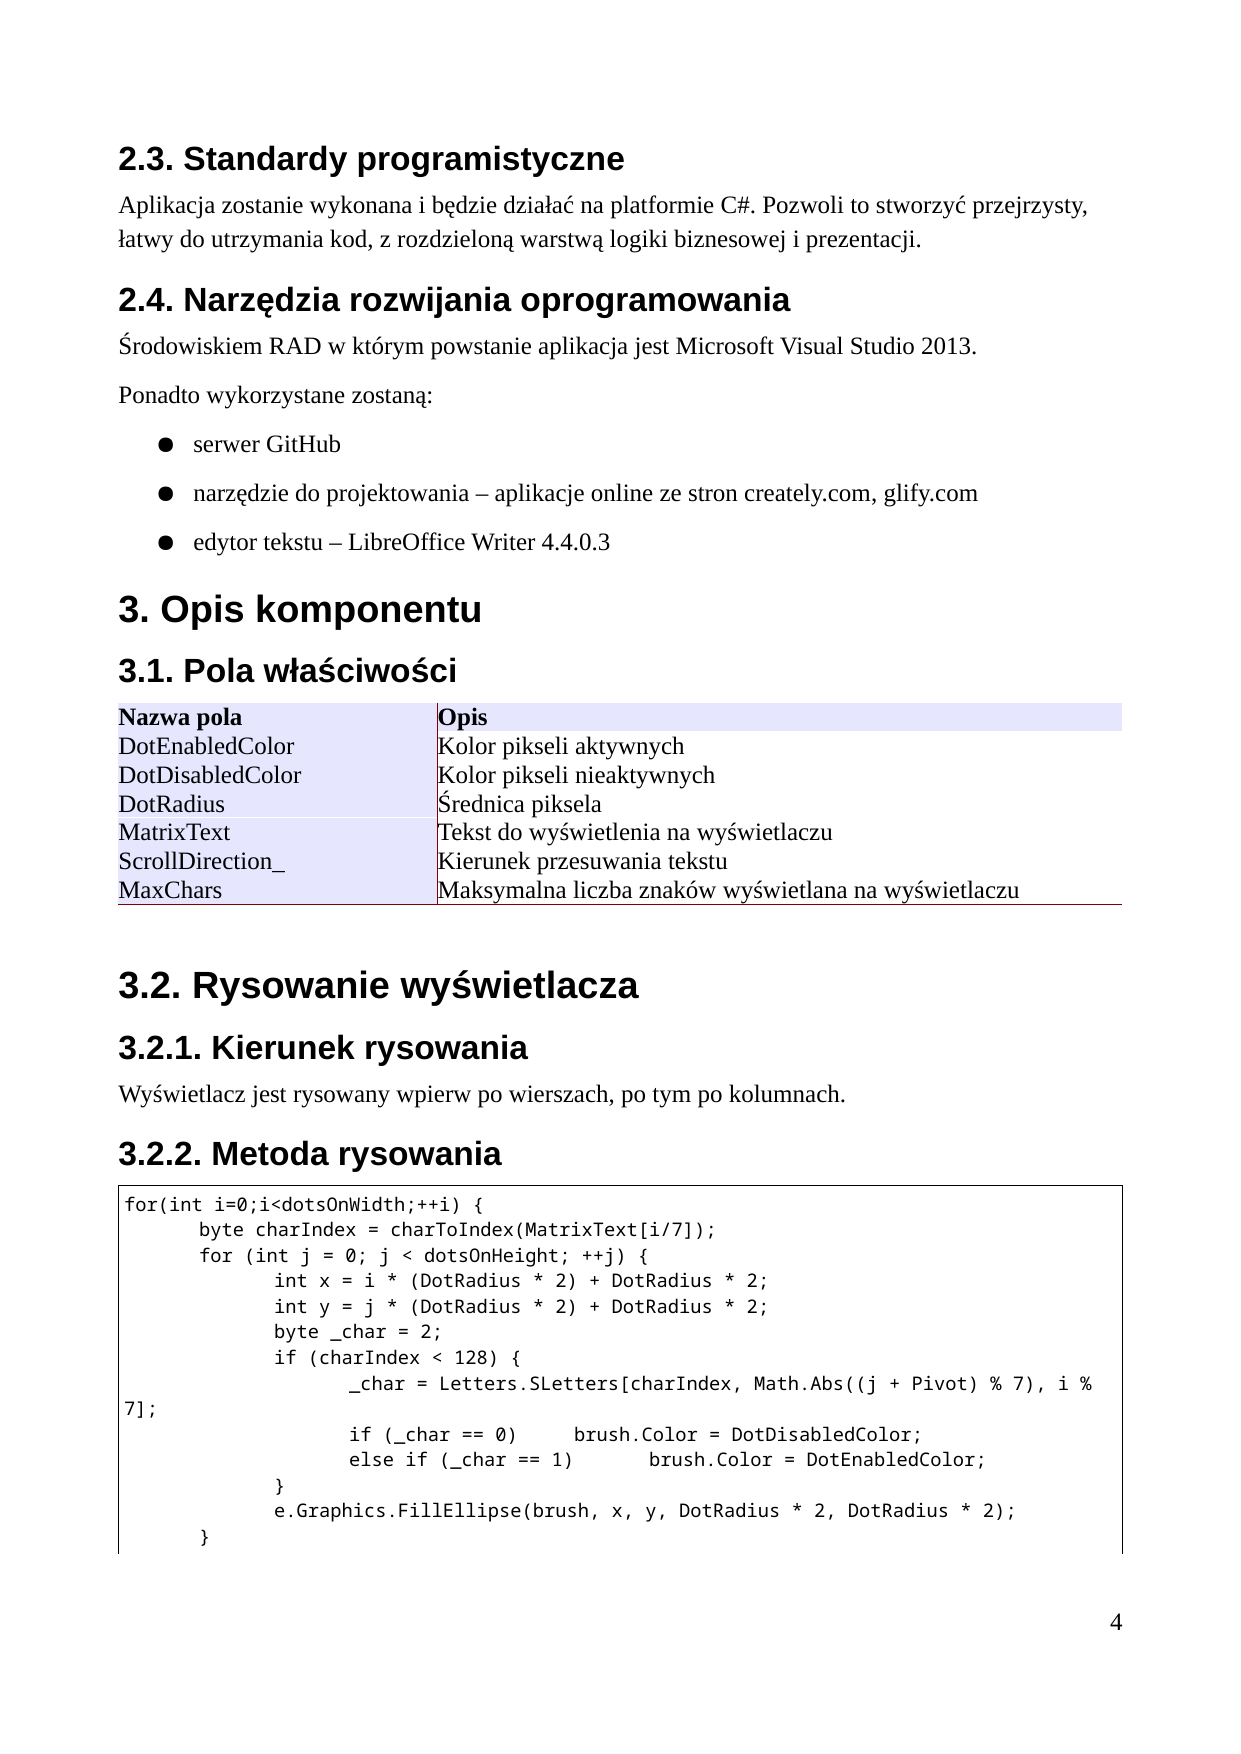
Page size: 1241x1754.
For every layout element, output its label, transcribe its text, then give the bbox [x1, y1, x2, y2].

table_cell Średnica piksela [438, 789, 1122, 817]
table_header Nazwa pola [118, 703, 437, 731]
subtitle 2.3. Standardy programistyczne [118, 139, 1122, 178]
table_cell ScrollDirection_ [118, 846, 437, 875]
list serwer GitHub [156, 429, 1122, 458]
table_cell DotEnabledColor [118, 731, 437, 760]
table_cell MatrixText [118, 818, 437, 846]
text Aplikacja zostanie wykonana i będzie działać na platformie C#. Pozwoli to stworzyć przejrzysty, łatwy do utrzymania kod, z rozdzieloną warstwą logiki biznesowej i prezentacji. [118, 190, 1122, 253]
subtitle 2.4. Narzędzia rozwijania oprogramowania [118, 280, 1122, 318]
table_cell Kolor pikseli aktywnych [438, 731, 1122, 760]
table_cell Tekst do wyświetlenia na wyświetlaczu [438, 818, 1122, 846]
text Ponadto wykorzystane zostaną: [118, 380, 1122, 409]
text Wyświetlacz jest rysowany wpierw po wierszach, po tym po kolumnach. [118, 1079, 1122, 1108]
subtitle 3. Opis komponentu [118, 587, 1122, 630]
table_cell DotDisabledColor [118, 760, 437, 789]
subtitle 3.2.2. Metoda rysowania [118, 1134, 1122, 1173]
table_cell MaxChars [118, 875, 437, 904]
text Środowiskiem RAD w którym powstanie aplikacja jest Microsoft Visual Studio 2013. [118, 331, 1122, 360]
table_cell Kolor pikseli nieaktywnych [438, 760, 1122, 789]
subtitle 3.2.1. Kierunek rysowania [118, 1028, 1122, 1066]
table_cell DotRadius [118, 789, 437, 817]
list edytor tekstu – LibreOffice Writer 4.4.0.3 [156, 527, 1122, 556]
subtitle 3.2. Rysowanie wyświetlacza [118, 963, 1122, 1007]
table_header for(int i=0;i<dotsOnWidth;++i) { byte charIndex = charToIndex(MatrixText[i/7]); for (int j = 0; j < dotsOnHeight; ++j) { int x = i * (DotRadius * 2) + DotRadius * 2; int y = j * (DotRadius * 2) + DotRadius * 2; byte _char = 2; if (charIndex < 128) { _char = Letters.SLetters[charIndex, Math.Abs((j + Pivot) % 7), i % 7]; if (_char == 0) brush.Color = DotDisabledColor; else if (_char == 1) brush.Color = DotEnabledColor; } e.Graphics.FillEllipse(brush, x, y, DotRadius * 2, DotRadius * 2); } [119, 1186, 1122, 1554]
table_header Opis [438, 703, 1122, 731]
table_cell Maksymalna liczba znaków wyświetlana na wyświetlaczu [438, 875, 1122, 904]
subtitle 3.1. Pola właściwości [118, 651, 1122, 690]
list narzędzie do projektowania – aplikacje online ze stron creately.com, glify.com [156, 478, 1122, 507]
table_cell Kierunek przesuwania tekstu [438, 846, 1122, 875]
